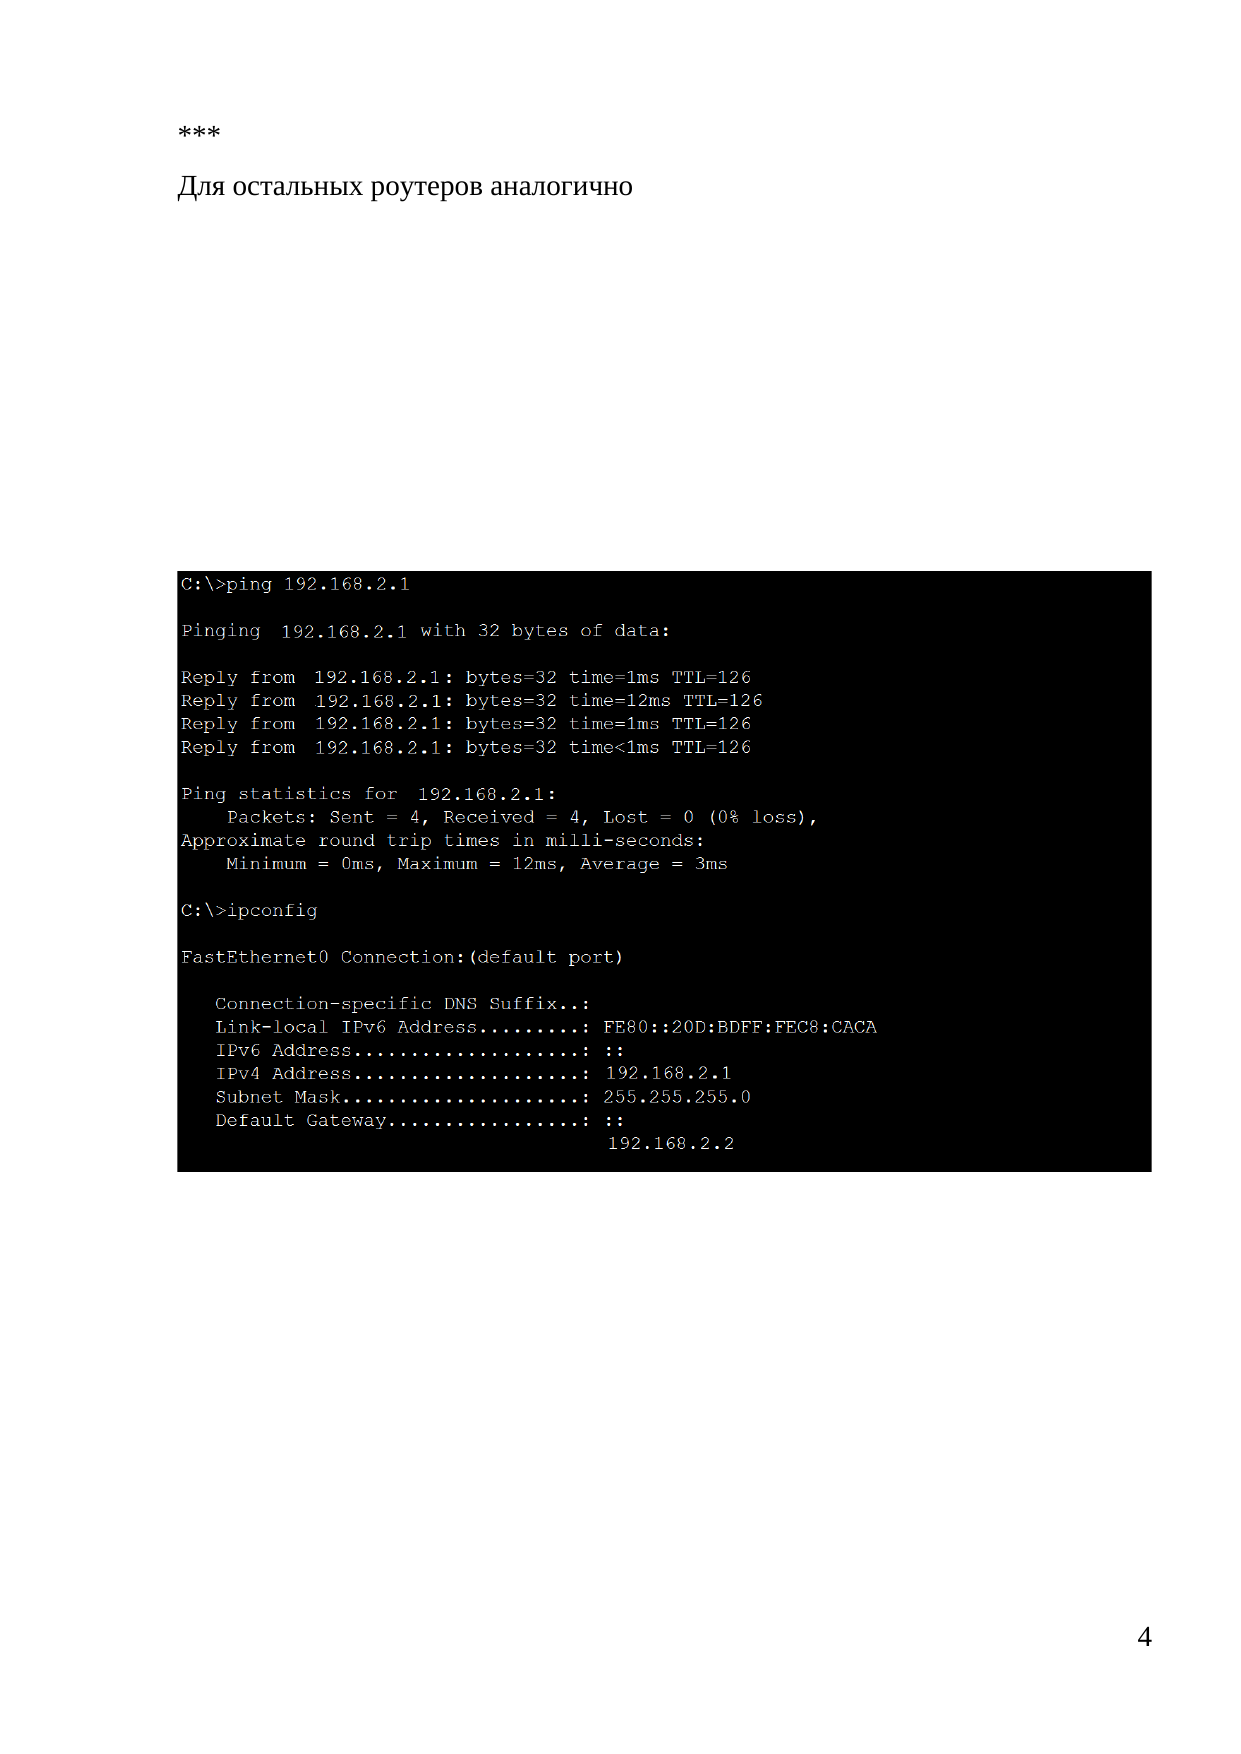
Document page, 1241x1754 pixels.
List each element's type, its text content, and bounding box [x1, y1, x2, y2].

text Для остальных роутеров аналогично [177, 168, 1152, 202]
picture [177, 571, 1152, 1172]
text *** [177, 118, 1152, 152]
